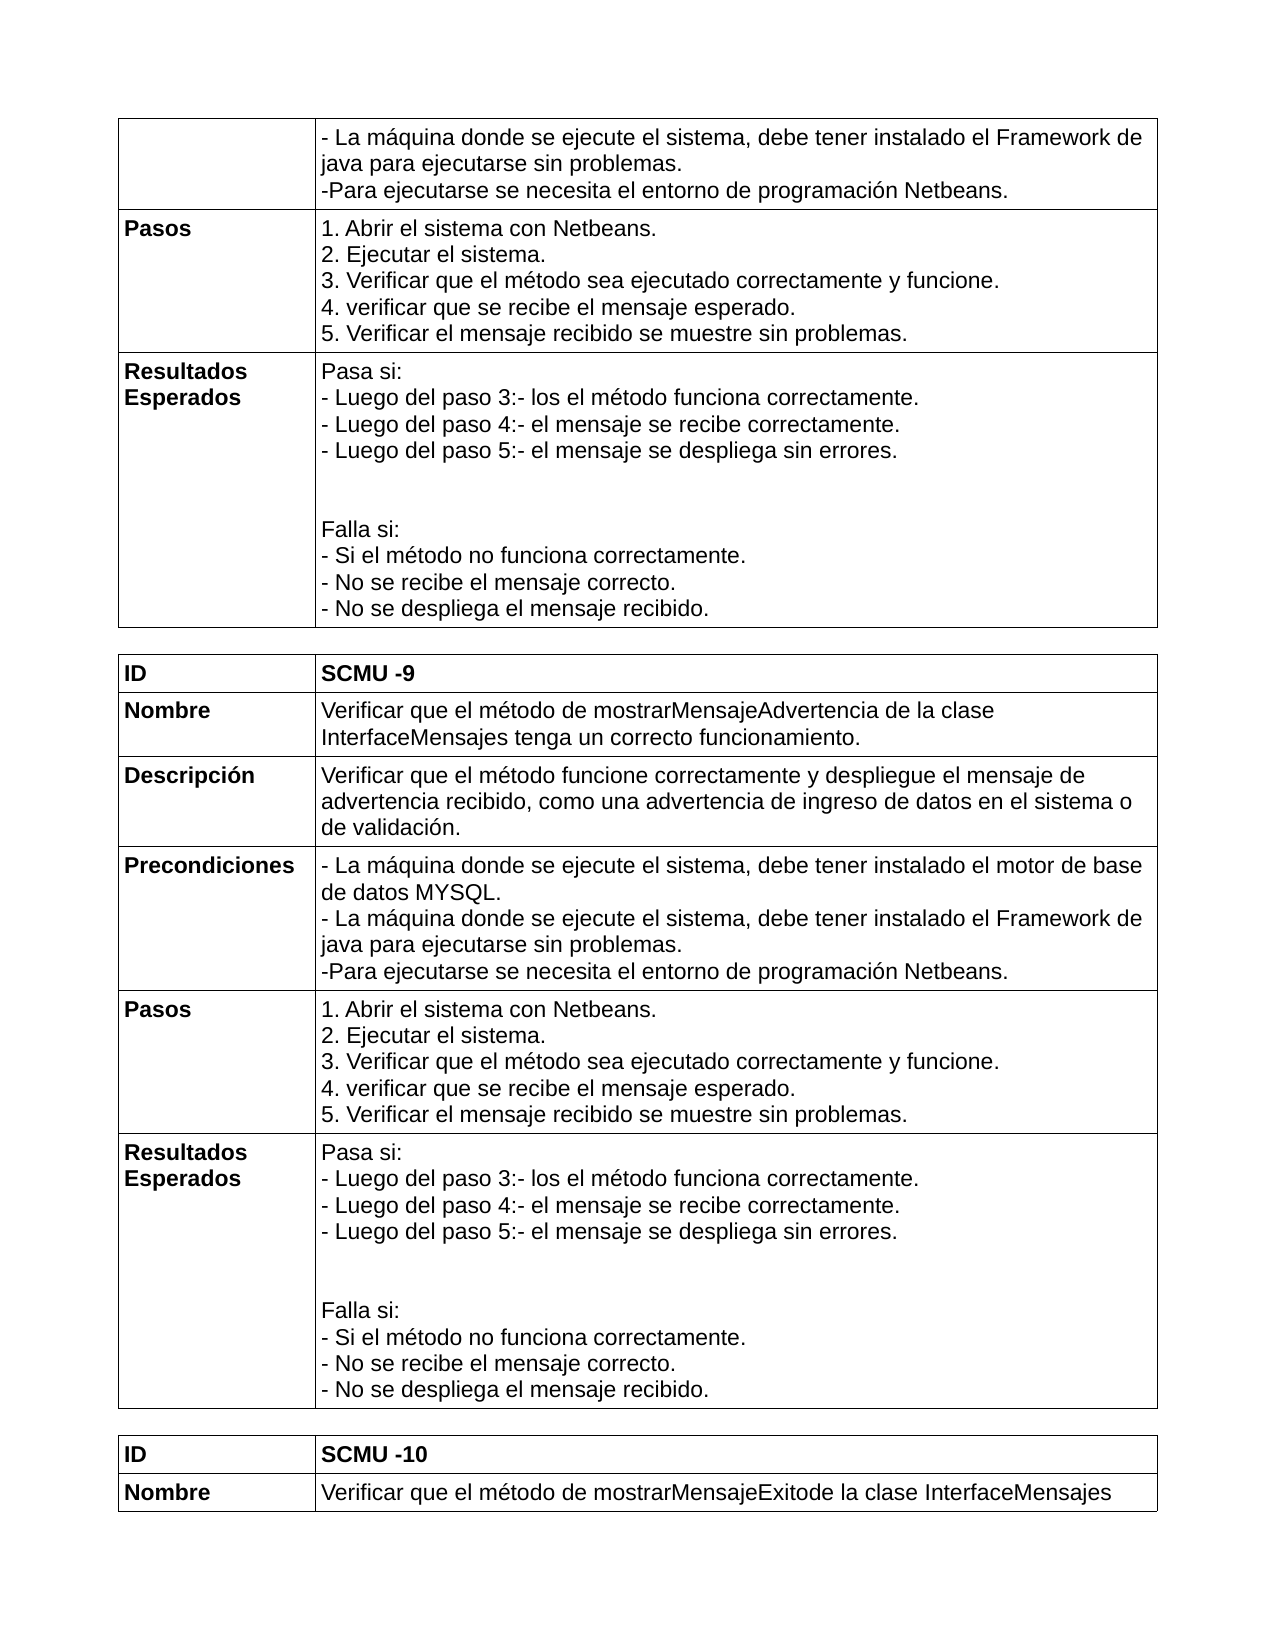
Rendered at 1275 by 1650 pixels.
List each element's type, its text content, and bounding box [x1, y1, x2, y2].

table_cell Pasos [119, 991, 315, 1133]
table_cell Nombre [119, 1474, 315, 1511]
table_header SCMU -9 [316, 655, 1157, 692]
table_header ID [119, 1436, 315, 1473]
table_cell - La máquina donde se ejecute el sistema, debe tener instalado el Framework de java para ejecutarse sin problemas. -Para ejecutarse se necesita el entorno de programación Netbeans. [316, 119, 1157, 209]
table_cell [119, 119, 315, 209]
table_cell Precondiciones [119, 847, 315, 990]
table_cell - La máquina donde se ejecute el sistema, debe tener instalado el motor de base de datos MYSQL. - La máquina donde se ejecute el sistema, debe tener instalado el Framework de java para ejecutarse sin problemas. -Para ejecutarse se necesita el entorno de programación Netbeans. [316, 847, 1157, 990]
table_cell Pasos [119, 210, 315, 352]
table_cell Verificar que el método funcione correctamente y despliegue el mensaje de advertencia recibido, como una advertencia de ingreso de datos en el sistema o de validación. [316, 757, 1157, 846]
table_cell Descripción [119, 757, 315, 846]
table_cell Verificar que el método de mostrarMensajeExitode la clase InterfaceMensajes [316, 1474, 1157, 1511]
table_header ID [119, 655, 315, 692]
table_cell Nombre [119, 693, 315, 756]
table_cell Pasa si: - Luego del paso 3:- los el método funciona correctamente. - Luego del paso 4:- el mensaje se recibe correctamente. - Luego del paso 5:- el mensaje se despliega sin errores. Falla si: - Si el método no funciona correctamente. - No se recibe el mensaje correcto. - No se despliega el mensaje recibido. [316, 1134, 1157, 1408]
table_cell Resultados Esperados [119, 1134, 315, 1408]
table_cell Pasa si: - Luego del paso 3:- los el método funciona correctamente. - Luego del paso 4:- el mensaje se recibe correctamente. - Luego del paso 5:- el mensaje se despliega sin errores. Falla si: - Si el método no funciona correctamente. - No se recibe el mensaje correcto. - No se despliega el mensaje recibido. [316, 353, 1157, 627]
table_cell 1. Abrir el sistema con Netbeans. 2. Ejecutar el sistema. 3. Verificar que el método sea ejecutado correctamente y funcione. 4. verificar que se recibe el mensaje esperado. 5. Verificar el mensaje recibido se muestre sin problemas. [316, 210, 1157, 352]
table_cell 1. Abrir el sistema con Netbeans. 2. Ejecutar el sistema. 3. Verificar que el método sea ejecutado correctamente y funcione. 4. verificar que se recibe el mensaje esperado. 5. Verificar el mensaje recibido se muestre sin problemas. [316, 991, 1157, 1133]
table_cell Resultados Esperados [119, 353, 315, 627]
table_header SCMU -10 [316, 1436, 1157, 1473]
table_cell Verificar que el método de mostrarMensajeAdvertencia de la clase InterfaceMensajes tenga un correcto funcionamiento. [316, 693, 1157, 756]
